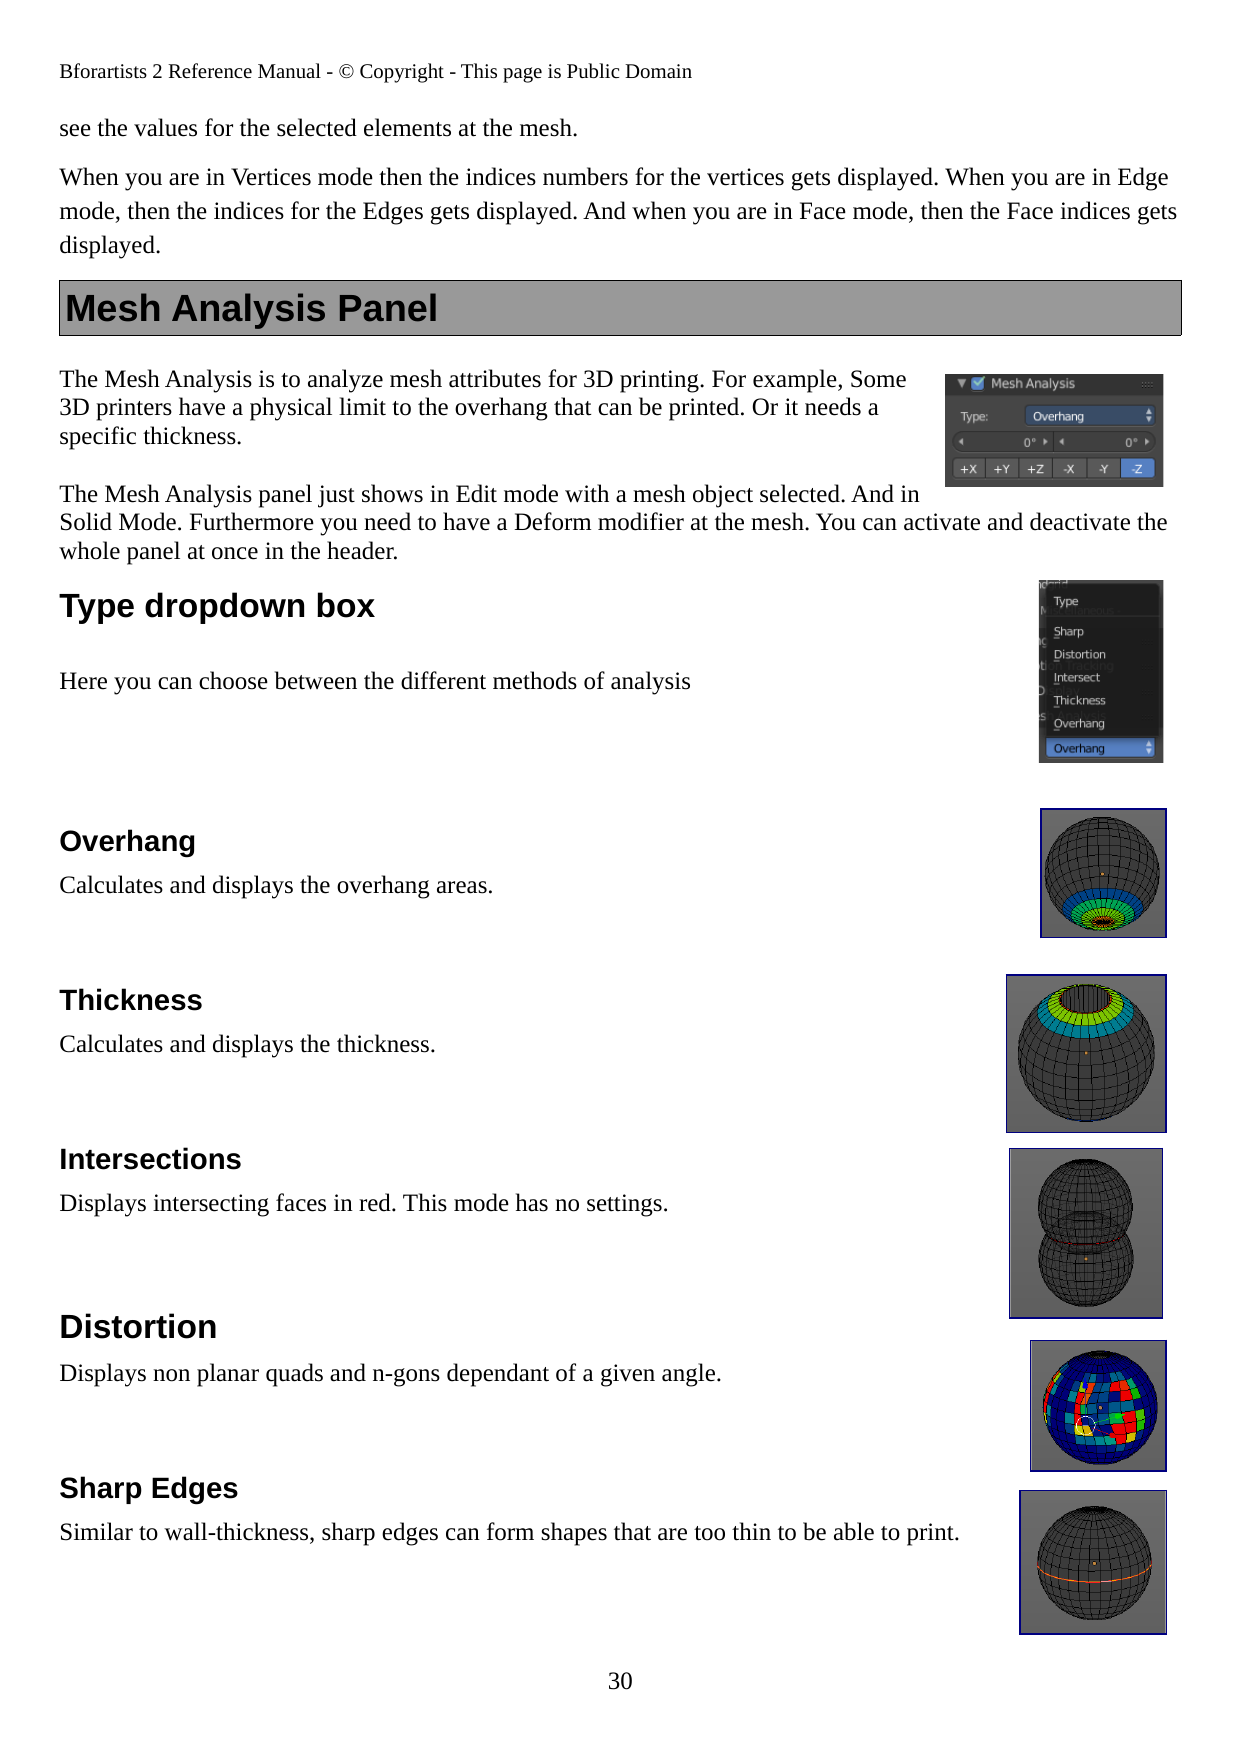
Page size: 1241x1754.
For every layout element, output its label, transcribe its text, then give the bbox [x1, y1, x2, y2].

text The Mesh Analysis panel just shows in Edit mode with a mesh object selected. And in Solid Mode. Furthermore you need to have a Deform modifier at the mesh. You can activate and deactivate the whole panel at once in the header. [59, 479, 1181, 565]
picture [1021, 1491, 1166, 1633]
text Displays intersecting faces in red. This mode has no settings. [59, 1188, 1009, 1217]
subtitle Overhang [59, 824, 1040, 858]
text see the values for the selected elements at the mesh. [59, 113, 1181, 141]
text When you are in Vertices mode then the indices numbers for the vertices gets displayed. When you are in Edge mode, then the indices for the Edges gets displayed. And when you are in Face mode, then the Face indices gets displayed. [59, 162, 1181, 259]
subtitle [1164, 586, 1181, 624]
picture [1038, 580, 1164, 763]
text Here you can choose between the different methods of analysis [59, 666, 1038, 694]
subtitle Sharp Edges [59, 1471, 1181, 1505]
text Calculates and displays the thickness. [59, 1029, 1006, 1058]
picture [1010, 1149, 1162, 1317]
picture [1042, 810, 1165, 937]
text Displays non planar quads and n-gons dependant of a given angle. [59, 1358, 1030, 1387]
picture [1031, 1341, 1165, 1470]
subtitle Distortion [59, 1307, 1181, 1346]
subtitle [1167, 824, 1181, 858]
text Calculates and displays the overhang areas. [59, 870, 1040, 899]
table_header Mesh Analysis Panel [60, 281, 1181, 335]
subtitle Intersections [59, 1142, 1181, 1176]
picture [945, 374, 1164, 487]
subtitle Thickness [59, 983, 1006, 1017]
text The Mesh Analysis is to analyze mesh attributes for 3D printing. For example, Some 3D printers have a physical limit to the overhang that can be printed. Or it needs a specific thickness. [59, 364, 1181, 450]
subtitle Type dropdown box [59, 586, 1038, 624]
subtitle [1167, 983, 1181, 1017]
picture [1007, 976, 1165, 1132]
text Similar to wall-thickness, sharp edges can form shapes that are too thin to be able to print. [59, 1517, 1019, 1546]
